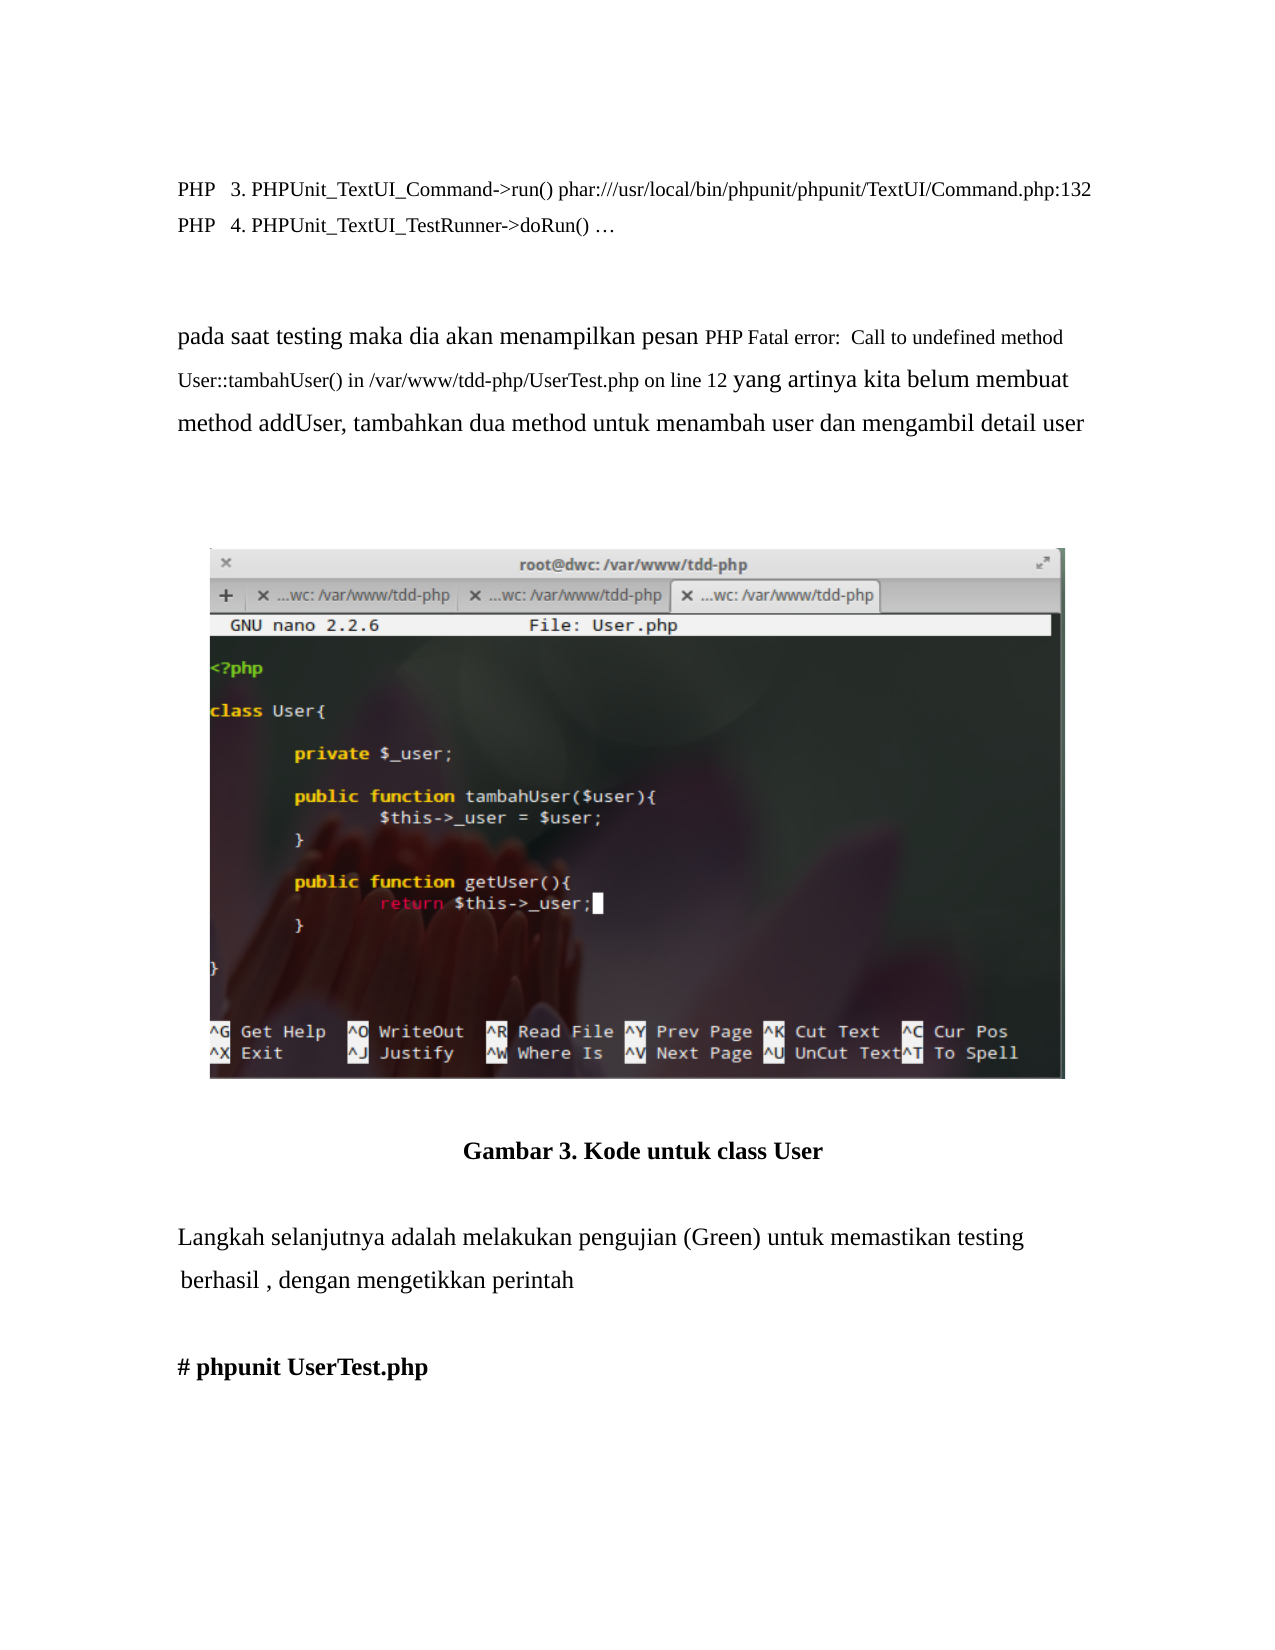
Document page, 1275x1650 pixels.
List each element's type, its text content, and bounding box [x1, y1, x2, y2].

text PHP 3. PHPUnit_TextUI_Command->run() phar:///usr/local/bin/phpunit/phpunit/TextUI/Command.php:132 [177, 177, 1098, 201]
text # phpunit UserTest.php [177, 1352, 1098, 1380]
text pada saat testing maka dia akan menampilkan pesan PHP Fatal error: Call to undefined method User::tambahUser() in /var/www/tdd-php/UserTest.php on line 12 yang artinya kita belum membuat method addUser, tambahkan dua method untuk menambah user dan mengambil detail user [177, 321, 1098, 436]
text PHP 4. PHPUnit_TextUI_TestRunner->doRun() … [177, 213, 1098, 237]
list Gambar 3. Kode untuk class User [107, 1136, 1098, 1165]
text Langkah selanjutnya adalah melakukan pengujian (Green) untuk memastikan testing berhasil , dengan mengetikkan perintah [177, 1222, 1098, 1294]
picture [209, 548, 1066, 1079]
